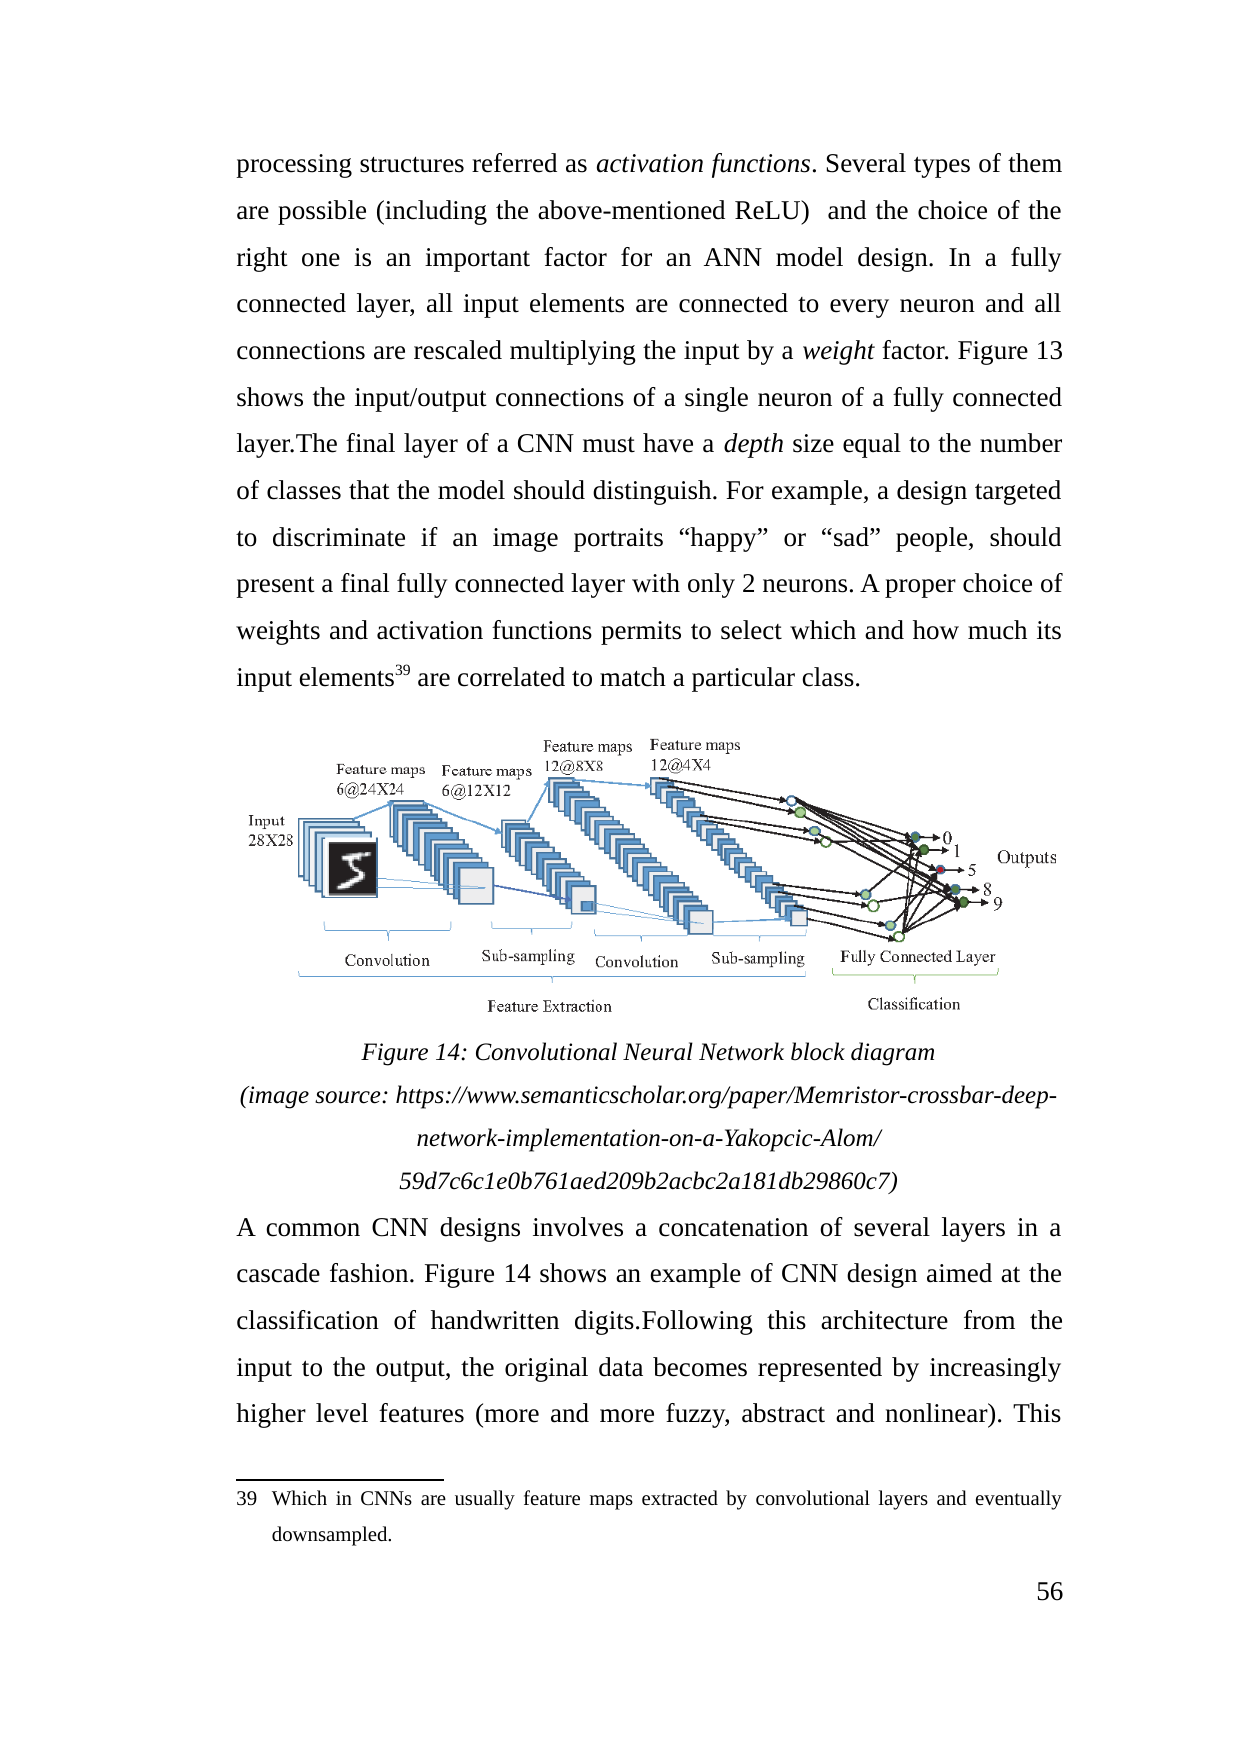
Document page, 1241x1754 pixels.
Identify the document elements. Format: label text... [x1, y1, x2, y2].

text A common CNN designs involves a concatenation of several layers in a cascade fashion. Figure 14 shows an example of CNN design aimed at the classification of handwritten digits.Following this architecture from the input to the output, the original data becomes represented by increasingly higher level features (more and more fuzzy, abstract and nonlinear). This [236, 1195, 1063, 1428]
picture [236, 720, 1063, 1023]
text processing structures referred as activation functions. Several types of them are possible (including the above-mentioned ReLU) and the choice of the right one is an important factor for an ANN model design. In a fully connected layer, all input elements are connected to every neuron and all connections are rescaled multiplying the input by a weight factor. Figure 13 shows the input/output connections of a single neuron of a fully connected layer.The final layer of a CNN must have a depth size equal to the number of classes that the model should distinguish. For example, a design targeted to discriminate if an image portraits “happy” or “sad” people, should present a final fully connected layer with only 2 neurons. A proper choice of weights and activation functions permits to select which and how much its input elements are correlated to match a particular class. [236, 148, 1063, 692]
text Which in CNNs are usually feature maps extracted by convolutional layers and eventually downsampled. [236, 1486, 1063, 1546]
text Figure 14: Convolutional Neural Network block diagram (image source: https://www.semanticscholar.org/paper/Memristor-crossbar-deep-network-implementation-on-a-Yakopcic-Alom/59d7c6c1e0b761aed209b2acbc2a181db29860c7) [236, 1023, 1063, 1195]
